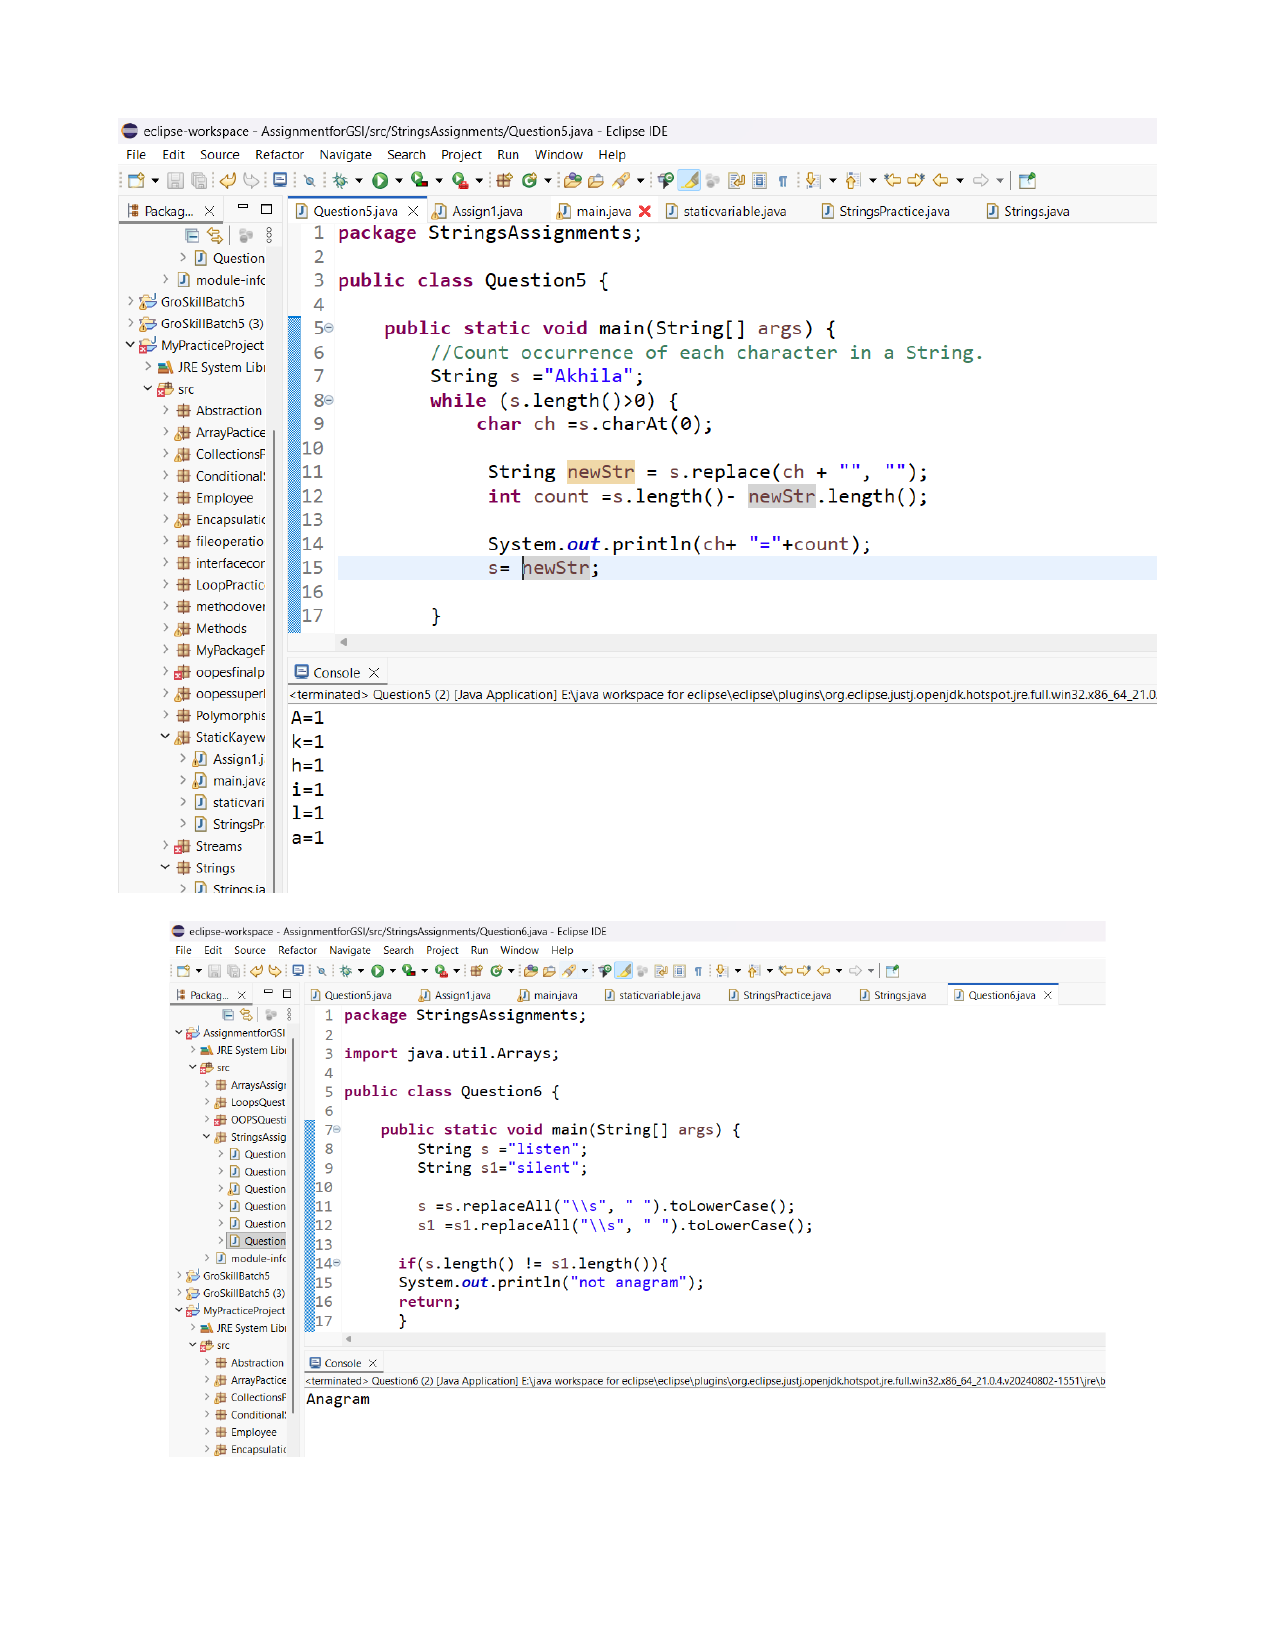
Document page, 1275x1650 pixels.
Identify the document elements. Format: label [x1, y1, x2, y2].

picture [169, 921, 1106, 1457]
picture [118, 118, 1157, 893]
